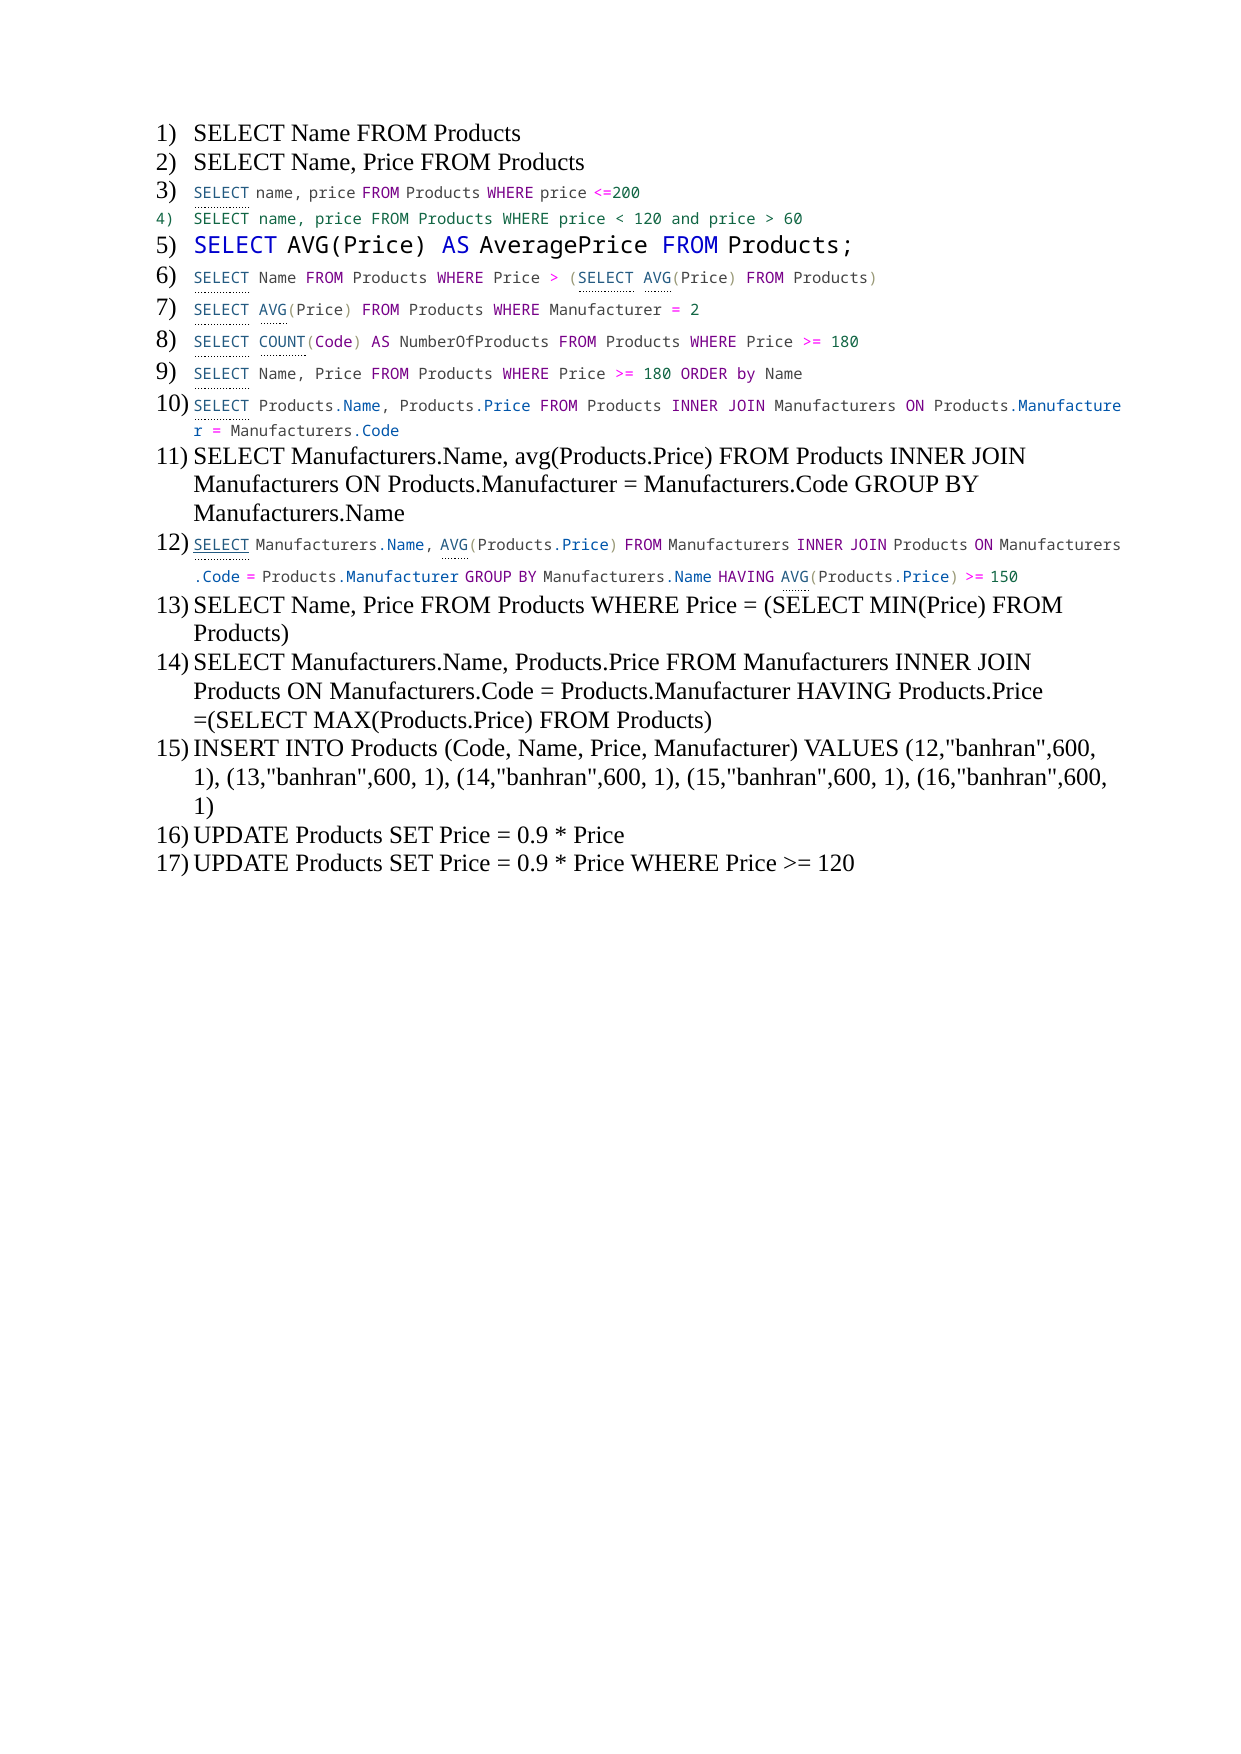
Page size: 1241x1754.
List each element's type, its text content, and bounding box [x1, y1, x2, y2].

list SELECT Name FROM Products [156, 118, 1122, 147]
list UPDATE Products SET Price = 0.9 * Price WHERE Price >= 120 [156, 848, 1122, 877]
list SELECT Products.Name, Products.Price FROM Products INNER JOIN Manufacturers ON Products.Manufacturer = Manufacturers.Code [156, 388, 1122, 441]
list SELECT name, price FROM Products WHERE price < 120 and price > 60 [156, 207, 1122, 229]
list SELECT Name, Price FROM Products WHERE Price >= 180 ORDER by Name [156, 356, 1122, 388]
list SELECT AVG(Price) AS AveragePrice FROM Products; [156, 229, 1122, 261]
list UPDATE Products SET Price = 0.9 * Price [156, 820, 1122, 848]
list SELECT name, price FROM Products WHERE price <=200 [156, 176, 1122, 207]
list SELECT Manufacturers.Name, avg(Products.Price) FROM Products INNER JOIN Manufacturers ON Products.Manufacturer = Manufacturers.Code GROUP BY Manufacturers.Name [156, 441, 1122, 527]
list SELECT AVG(Price) FROM Products WHERE Manufacturer = 2 [156, 292, 1122, 324]
list SELECT Name, Price FROM Products [156, 147, 1122, 176]
list SELECT COUNT(Code) AS NumberOfProducts FROM Products WHERE Price >= 180 [156, 324, 1122, 356]
list SELECT Manufacturers.Name, AVG(Products.Price) FROM Manufacturers INNER JOIN Products ON Manufacturers.Code = Products.Manufacturer GROUP BY Manufacturers.Name HAVING AVG(Products.Price) >= 150 [156, 527, 1122, 590]
list INSERT INTO Products (Code, Name, Price, Manufacturer) VALUES (12,"banhran",600, 1), (13,"banhran",600, 1), (14,"banhran",600, 1), (15,"banhran",600, 1), (16,"banhran",600, 1) [156, 733, 1122, 820]
list SELECT Name, Price FROM Products WHERE Price = (SELECT MIN(Price) FROM Products) [156, 590, 1122, 647]
list SELECT Name FROM Products WHERE Price > (SELECT AVG(Price) FROM Products) [156, 261, 1122, 292]
list SELECT Manufacturers.Name, Products.Price FROM Manufacturers INNER JOIN Products ON Manufacturers.Code = Products.Manufacturer HAVING Products.Price =(SELECT MAX(Products.Price) FROM Products) [156, 647, 1122, 733]
